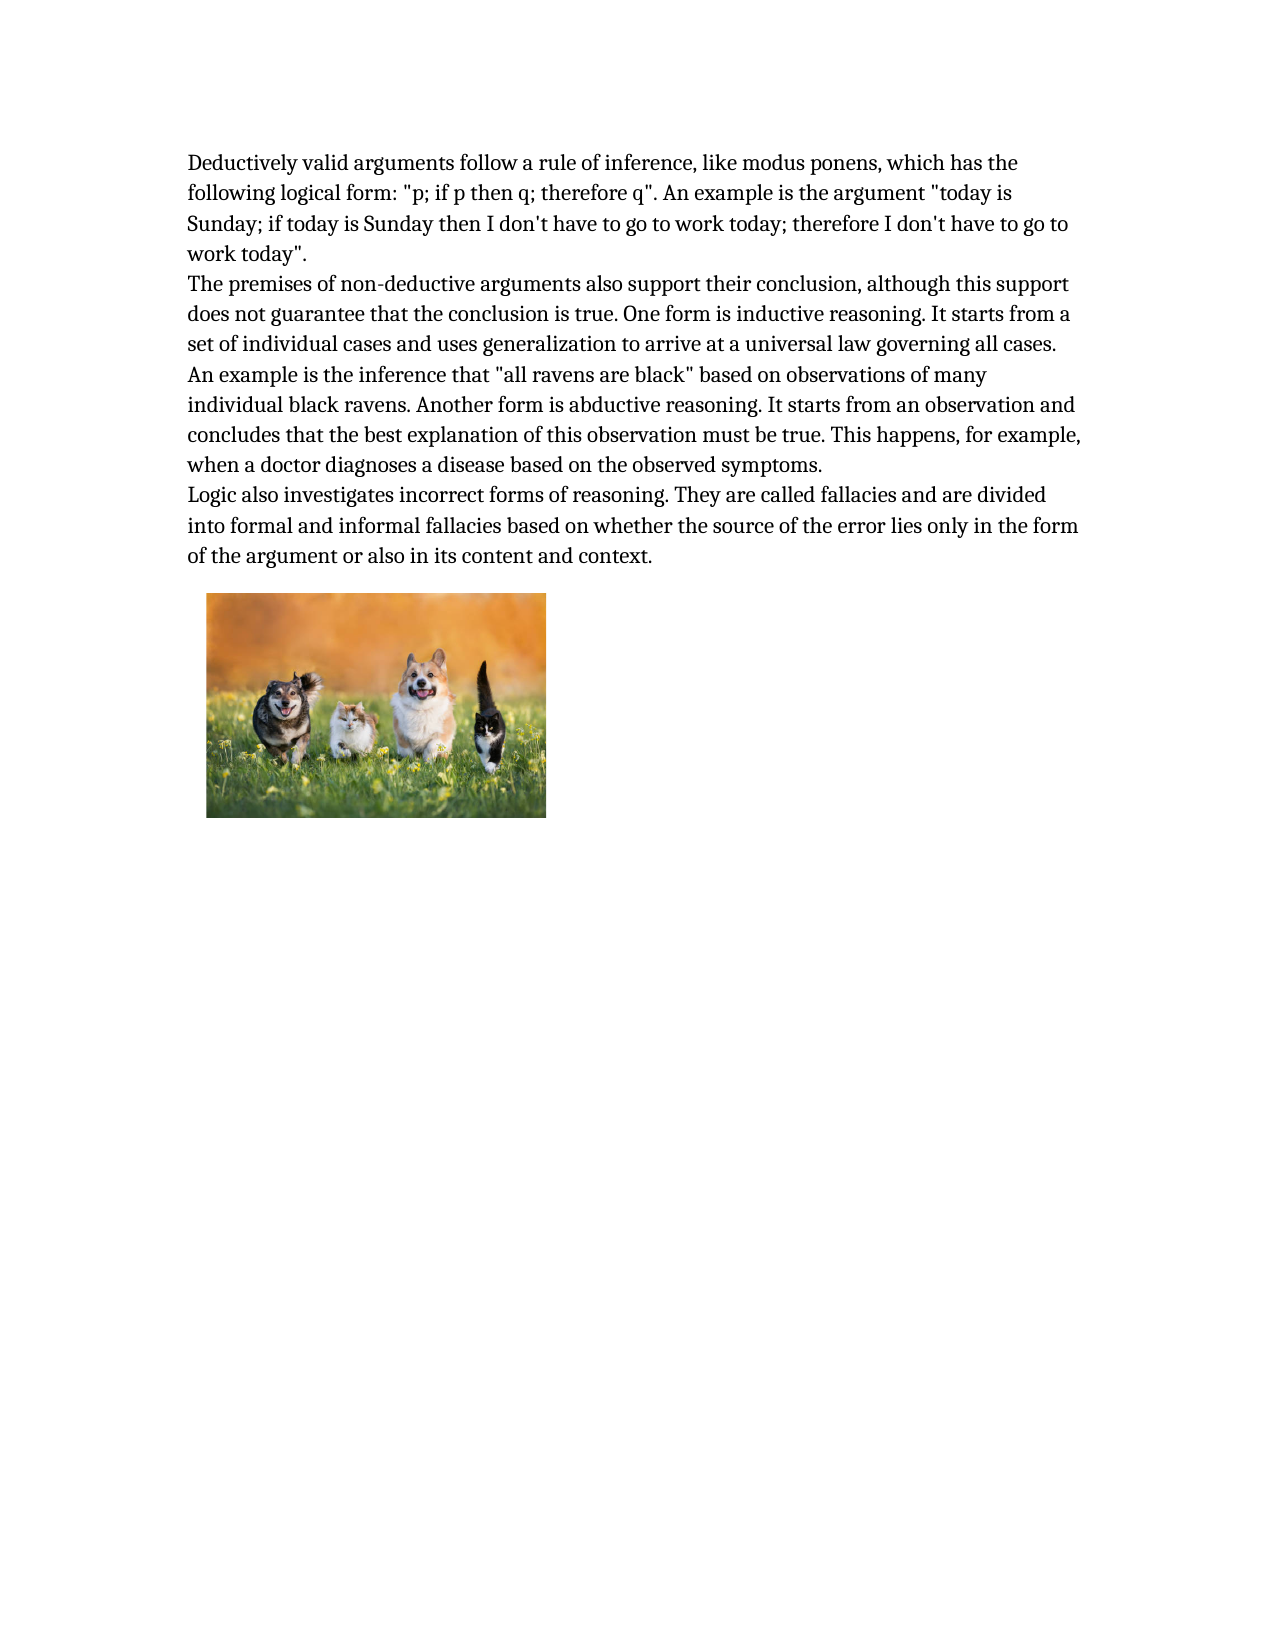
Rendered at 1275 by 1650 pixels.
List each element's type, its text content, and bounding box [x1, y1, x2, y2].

text Deductively valid arguments follow a rule of inference, like modus ponens, which has the following logical form: "p; if p then q; therefore q". An example is the argument "today is Sunday; if today is Sunday then I don't have to go to work today; therefore I don't have to go to work today". The premises of non-deductive arguments also support their conclusion, although this support does not guarantee that the conclusion is true. One form is inductive reasoning. It starts from a set of individual cases and uses generalization to arrive at a universal law governing all cases. An example is the inference that "all ravens are black" based on observations of many individual black ravens. Another form is abductive reasoning. It starts from an observation and concludes that the best explanation of this observation must be true. This happens, for example, when a doctor diagnoses a disease based on the observed symptoms. Logic also investigates incorrect forms of reasoning. They are called fallacies and are divided into formal and informal fallacies based on whether the source of the error lies only in the form of the argument or also in its content and context. [187, 150, 1087, 569]
picture [206, 593, 547, 818]
